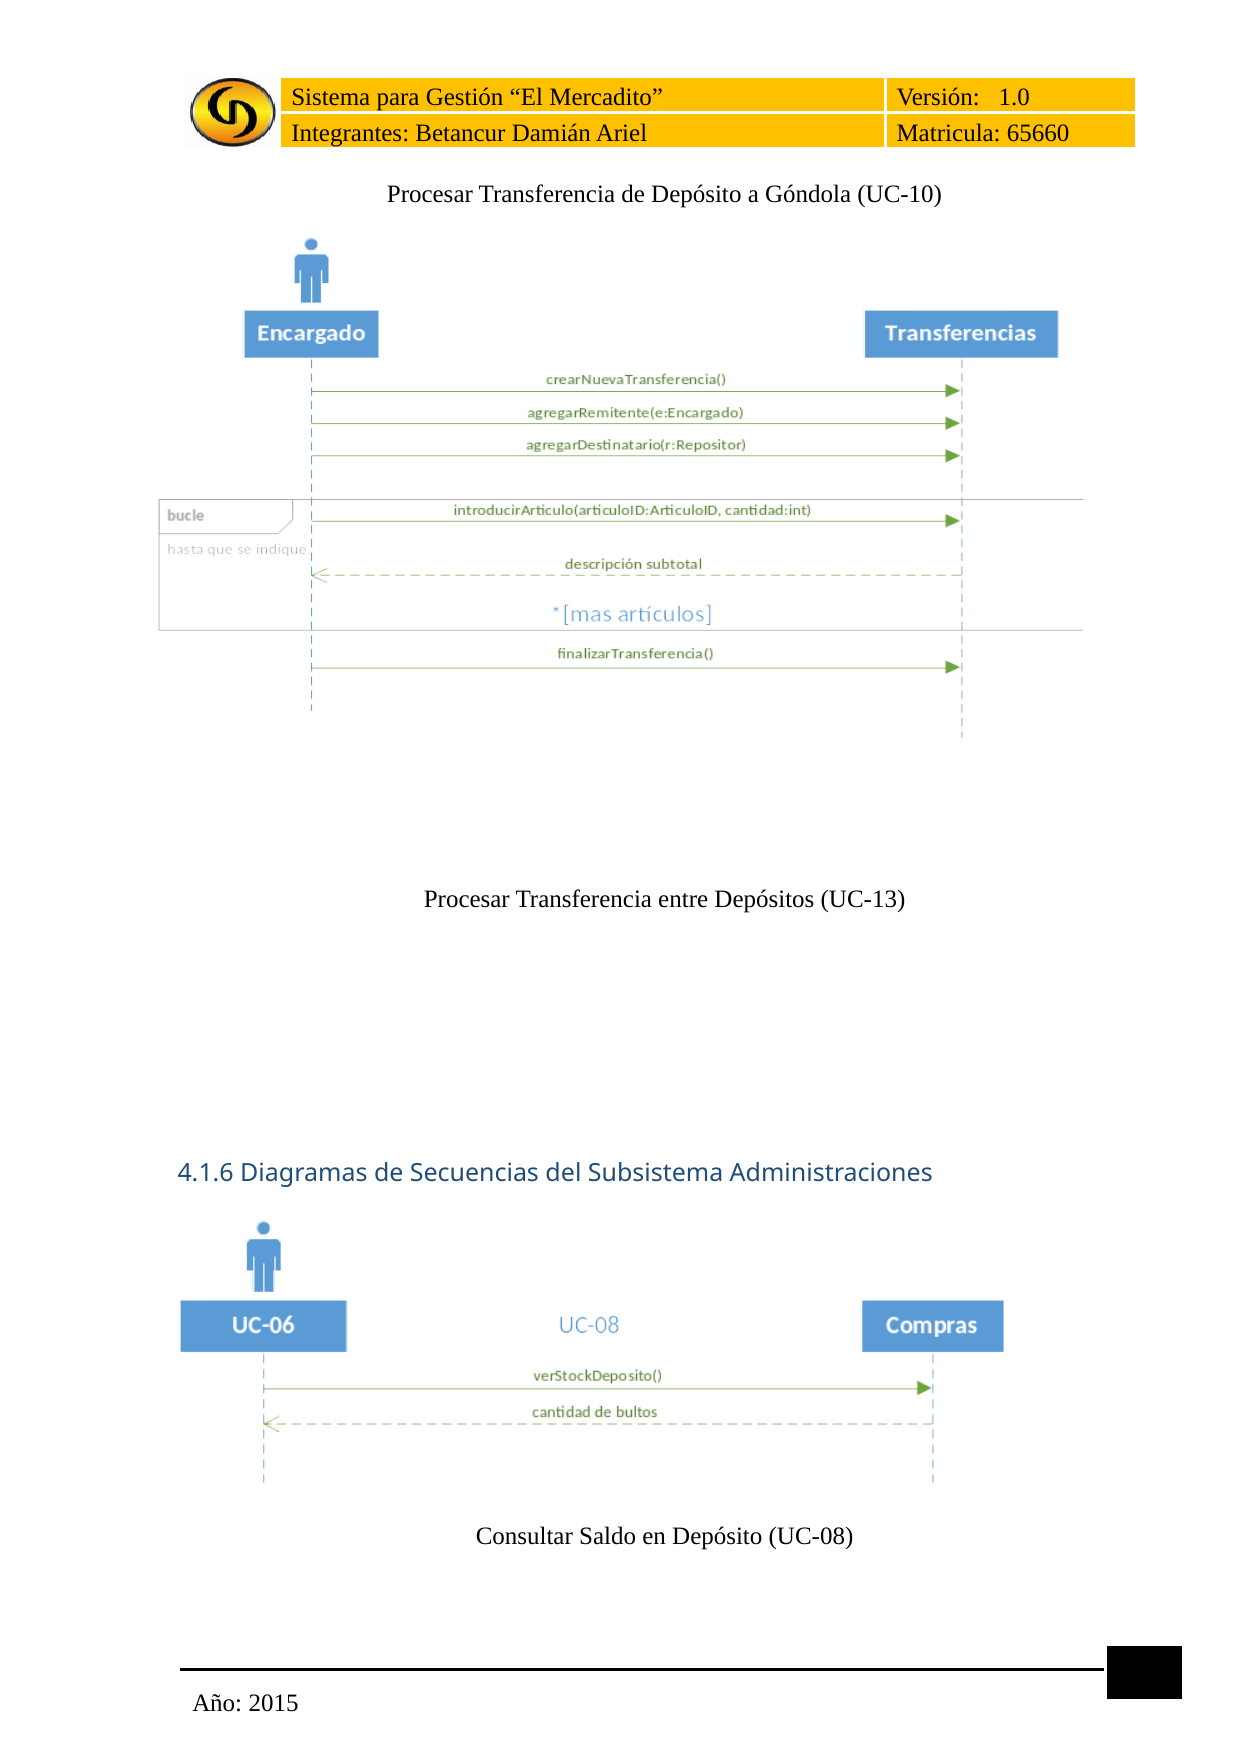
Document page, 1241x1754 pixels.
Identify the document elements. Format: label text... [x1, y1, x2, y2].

text Consultar Saldo en Depósito (UC-08) [177, 1521, 1152, 1550]
text Procesar Transferencia entre Depósitos (UC-13) [177, 884, 1152, 912]
subtitle 4.1.6 Diagramas de Secuencias del Subsistema Administraciones [177, 1155, 1152, 1189]
text Procesar Transferencia de Depósito a Góndola (UC-10) [177, 179, 1152, 208]
